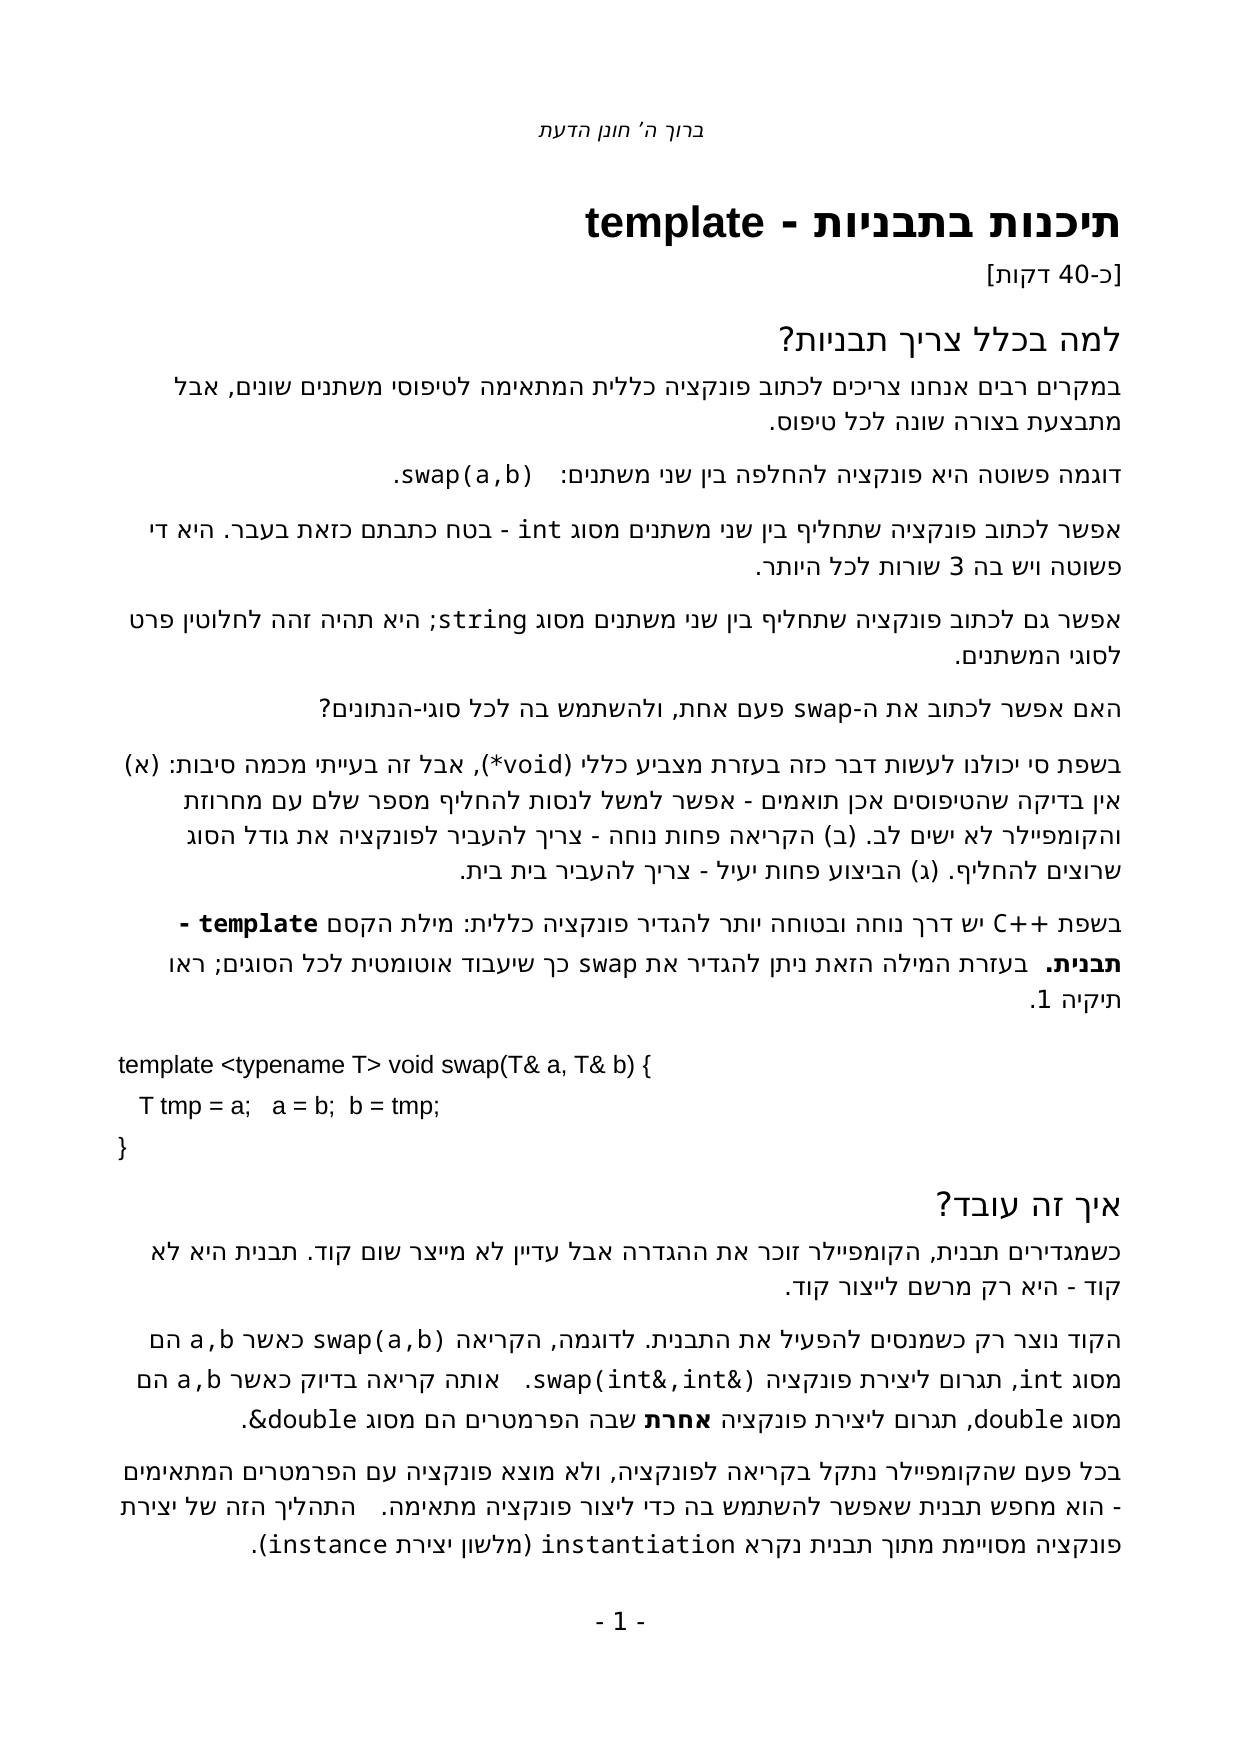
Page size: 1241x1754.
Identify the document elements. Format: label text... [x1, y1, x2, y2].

text האם אפשר לכתוב את ה-swap פעם אחת, ולהשתמש בה לכל סוגי-הנתונים? [118, 691, 1122, 725]
text כשמגדירים תבנית, הקומפיילר זוכר את ההגדרה אבל עדיין לא מייצר שום קוד. תבנית היא לא קוד - היא רק מרשם לייצור קוד. [118, 1237, 1122, 1301]
text T tmp = a; a = b; b = tmp; [118, 1091, 1122, 1120]
text במקרים רבים אנחנו צריכים לכתוב פונקציה כללית המתאימה לטיפוסי משתנים שונים, אבל מתבצעת בצורה שונה לכל טיפוס. [118, 372, 1122, 436]
subtitle איך זה עובד? [118, 1186, 1122, 1224]
text [כ-40 דקות] [118, 261, 1122, 290]
text בשפת סי יכולנו לעשות דבר כזה בעזרת מצביע כללי (void*), אבל זה בעייתי מכמה סיבות: (א) אין בדיקה שהטיפוסים אכן תואמים - אפשר למשל לנסות להחליף מספר שלם עם מחרוזת והקומפיילר לא ישים לב. (ב) הקריאה פחות נוחה - צריך להעביר לפונקציה את גודל הסוג שרוצים להחליף. (ג) הביצוע פחות יעיל - צריך להעביר בית בית. [118, 746, 1122, 886]
text אפשר לכתוב פונקציה שתחליף בין שני משתנים מסוג int - בטח כתבתם כזאת בעבר. היא די פשוטה ויש בה 3 שורות לכל היותר. [118, 512, 1122, 581]
text בשפת ++C יש דרך נוחה ובטוחה יותר להגדיר פונקציה כללית: מילת הקסם template - תבנית. בעזרת המילה הזאת ניתן להגדיר את swap כך שיעבוד אוטומטית לכל הסוגים; ראו תיקיה 1. [118, 906, 1122, 1015]
text } [118, 1132, 1122, 1161]
text הקוד נוצר רק כשמנסים להפעיל את התבנית. לדוגמה, הקריאה swap(a,b) כאשר a,b הם מסוג int, תגרום ליצירת פונקציה swap(int&,int&). אותה קריאה בדיוק כאשר a,b הם מסוג double, תגרום ליצירת פונקציה אחרת שבה הפרמטרים הם מסוג double&. [118, 1322, 1122, 1435]
text בכל פעם שהקומפיילר נתקל בקריאה לפונקציה, ולא מוצא פונקציה עם הפרמטרים המתאימים - הוא מחפש תבנית שאפשר להשתמש בה כדי ליצור פונקציה מתאימה. התהליך הזה של יצירת פונקציה מסויימת מתוך תבנית נקרא instantiation (מלשון יצירת instance). [118, 1457, 1122, 1561]
subtitle למה בכלל צריך תבניות? [118, 321, 1122, 359]
text template <typename T> void swap(T& a, T& b) { [118, 1050, 1122, 1079]
text דוגמה פשוטה היא פונקציה להחלפה בין שני משתנים: swap(a,b). [118, 457, 1122, 491]
subtitle תיכנות בתבניות - template [118, 197, 1122, 248]
text אפשר גם לכתוב פונקציה שתחליף בין שני משתנים מסוג string; היא תהיה זהה לחלוטין פרט לסוגי המשתנים. [118, 602, 1122, 671]
